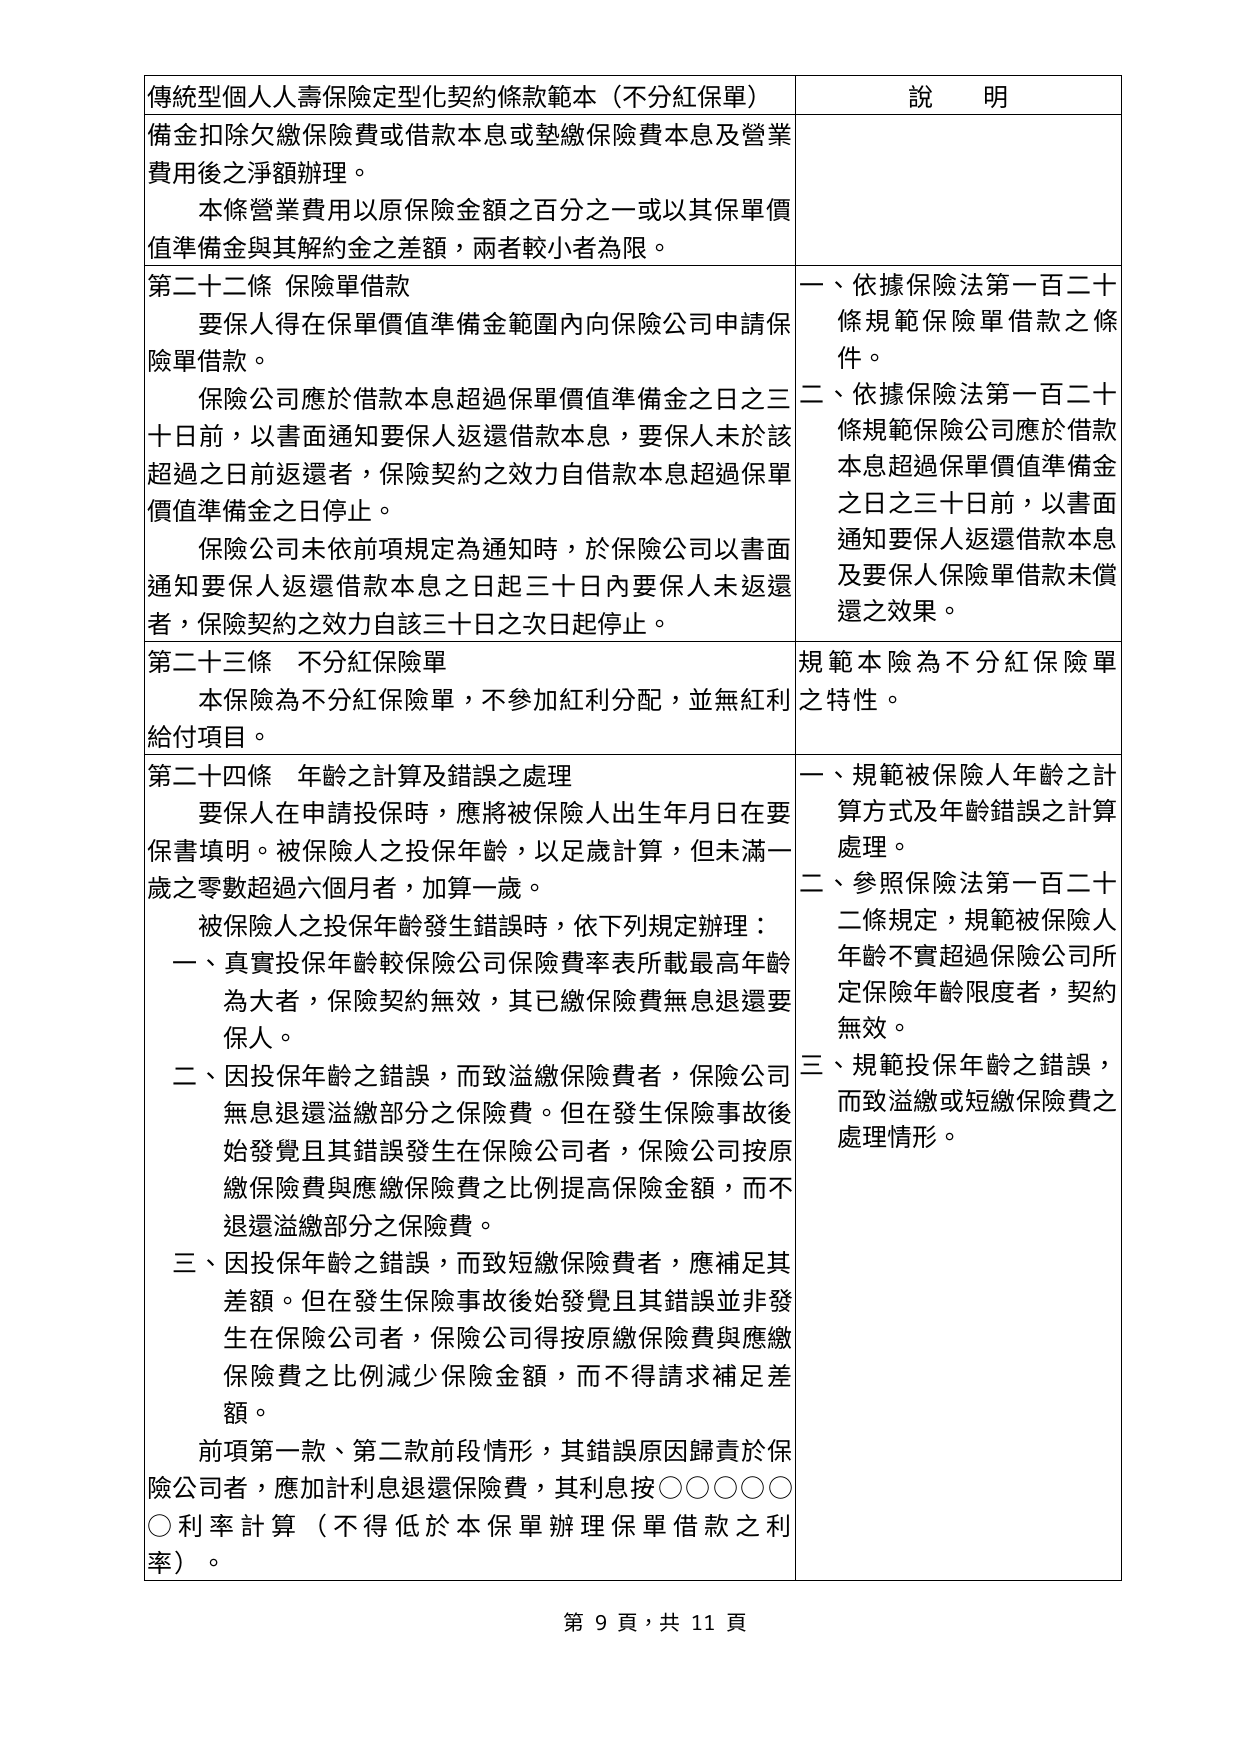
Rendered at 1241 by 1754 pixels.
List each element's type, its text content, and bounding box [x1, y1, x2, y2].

table_cell [796, 115, 1121, 264]
table_cell 備金扣除欠繳保險費或借款本息或墊繳保險費本息及營業費用後之淨額辦理。 本條營業費用以原保險金額之百分之一或以其保單價值準備金與其解約金之差額，兩者較小者為限。 [145, 115, 795, 264]
table_header 傳統型個人人壽保險定型化契約條款範本（不分紅保單） [145, 76, 795, 113]
table_cell 第二十二條 保險單借款 要保人得在保單價值準備金範圍內向保險公司申請保險單借款。 保險公司應於借款本息超過保單價值準備金之日之三十日前，以書面通知要保人返還借款本息，要保人未於該超過之日前返還者，保險契約之效力自借款本息超過保單價值準備金之日停止。 保險公司未依前項規定為通知時，於保險公司以書面通知要保人返還借款本息之日起三十日內要保人未返還者，保險契約之效力自該三十日之次日起停止。 [145, 266, 795, 641]
table_cell 一、依據保險法第一百二十條規範保險單借款之條件。 二、依據保險法第一百二十條規範保險公司應於借款本息超過保單價值準備金之日之三十日前，以書面通知要保人返還借款本息及要保人保險單借款未償還之效果。 [796, 266, 1121, 641]
table_header 說 明 [796, 76, 1121, 113]
table_cell 第二十四條 年齡之計算及錯誤之處理 要保人在申請投保時，應將被保險人出生年月日在要保書填明。被保險人之投保年齡，以足歲計算，但未滿一歲之零數超過六個月者，加算一歲。 被保險人之投保年齡發生錯誤時，依下列規定辦理： 一、真實投保年齡較保險公司保險費率表所載最高年齡為大者，保險契約無效，其已繳保險費無息退還要保人。 二、因投保年齡之錯誤，而致溢繳保險費者，保險公司無息退還溢繳部分之保險費。但在發生保險事故後始發覺且其錯誤發生在保險公司者，保險公司按原繳保險費與應繳保險費之比例提高保險金額，而不退還溢繳部分之保險費。 三、因投保年齡之錯誤，而致短繳保險費者，應補足其差額。但在發生保險事故後始發覺且其錯誤並非發生在保險公司者，保險公司得按原繳保險費與應繳保險費之比例減少保險金額，而不得請求補足差額。 前項第一款、第二款前段情形，其錯誤原因歸責於保險公司者，應加計利息退還保險費，其利息按○○○○○○利率計算（不得低於本保單辦理保單借款之利率）。 [145, 755, 795, 1580]
table_cell 第二十三條 不分紅保險單 本保險為不分紅保險單，不參加紅利分配，並無紅利給付項目。 [145, 642, 795, 754]
table_cell 一、規範被保險人年齡之計算方式及年齡錯誤之計算處理。 二、參照保險法第一百二十二條規定，規範被保險人年齡不實超過保險公司所定保險年齡限度者，契約無效。 三、規範投保年齡之錯誤，而致溢繳或短繳保險費之處理情形。 [796, 755, 1121, 1580]
table_cell 規範本險為不分紅保險單之特性。 [796, 642, 1121, 754]
